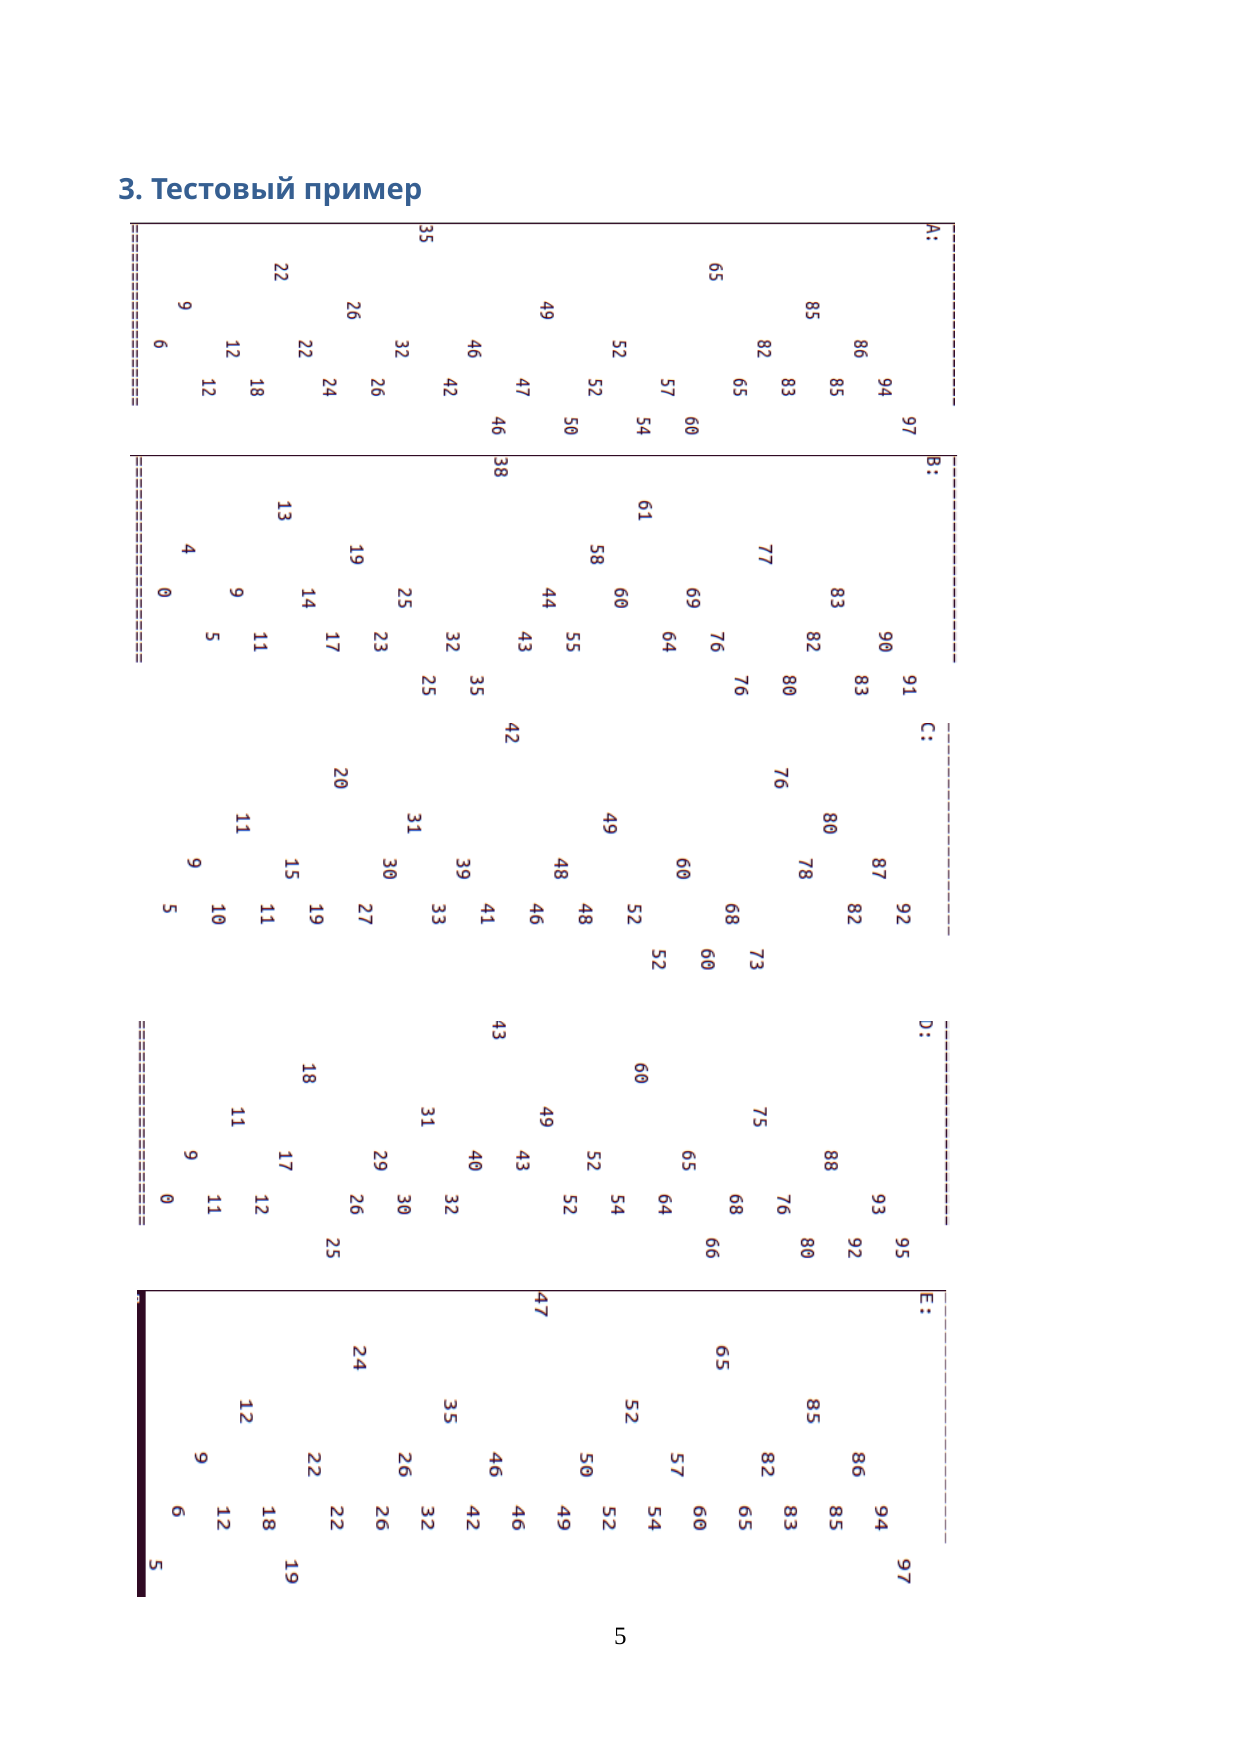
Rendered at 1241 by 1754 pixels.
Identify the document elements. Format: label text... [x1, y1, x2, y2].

picture [133, 1021, 950, 1269]
picture [137, 1290, 947, 1597]
picture [151, 723, 950, 981]
subtitle 3. Тестовый пример [118, 168, 1122, 208]
picture [130, 222, 955, 443]
picture [130, 455, 958, 710]
